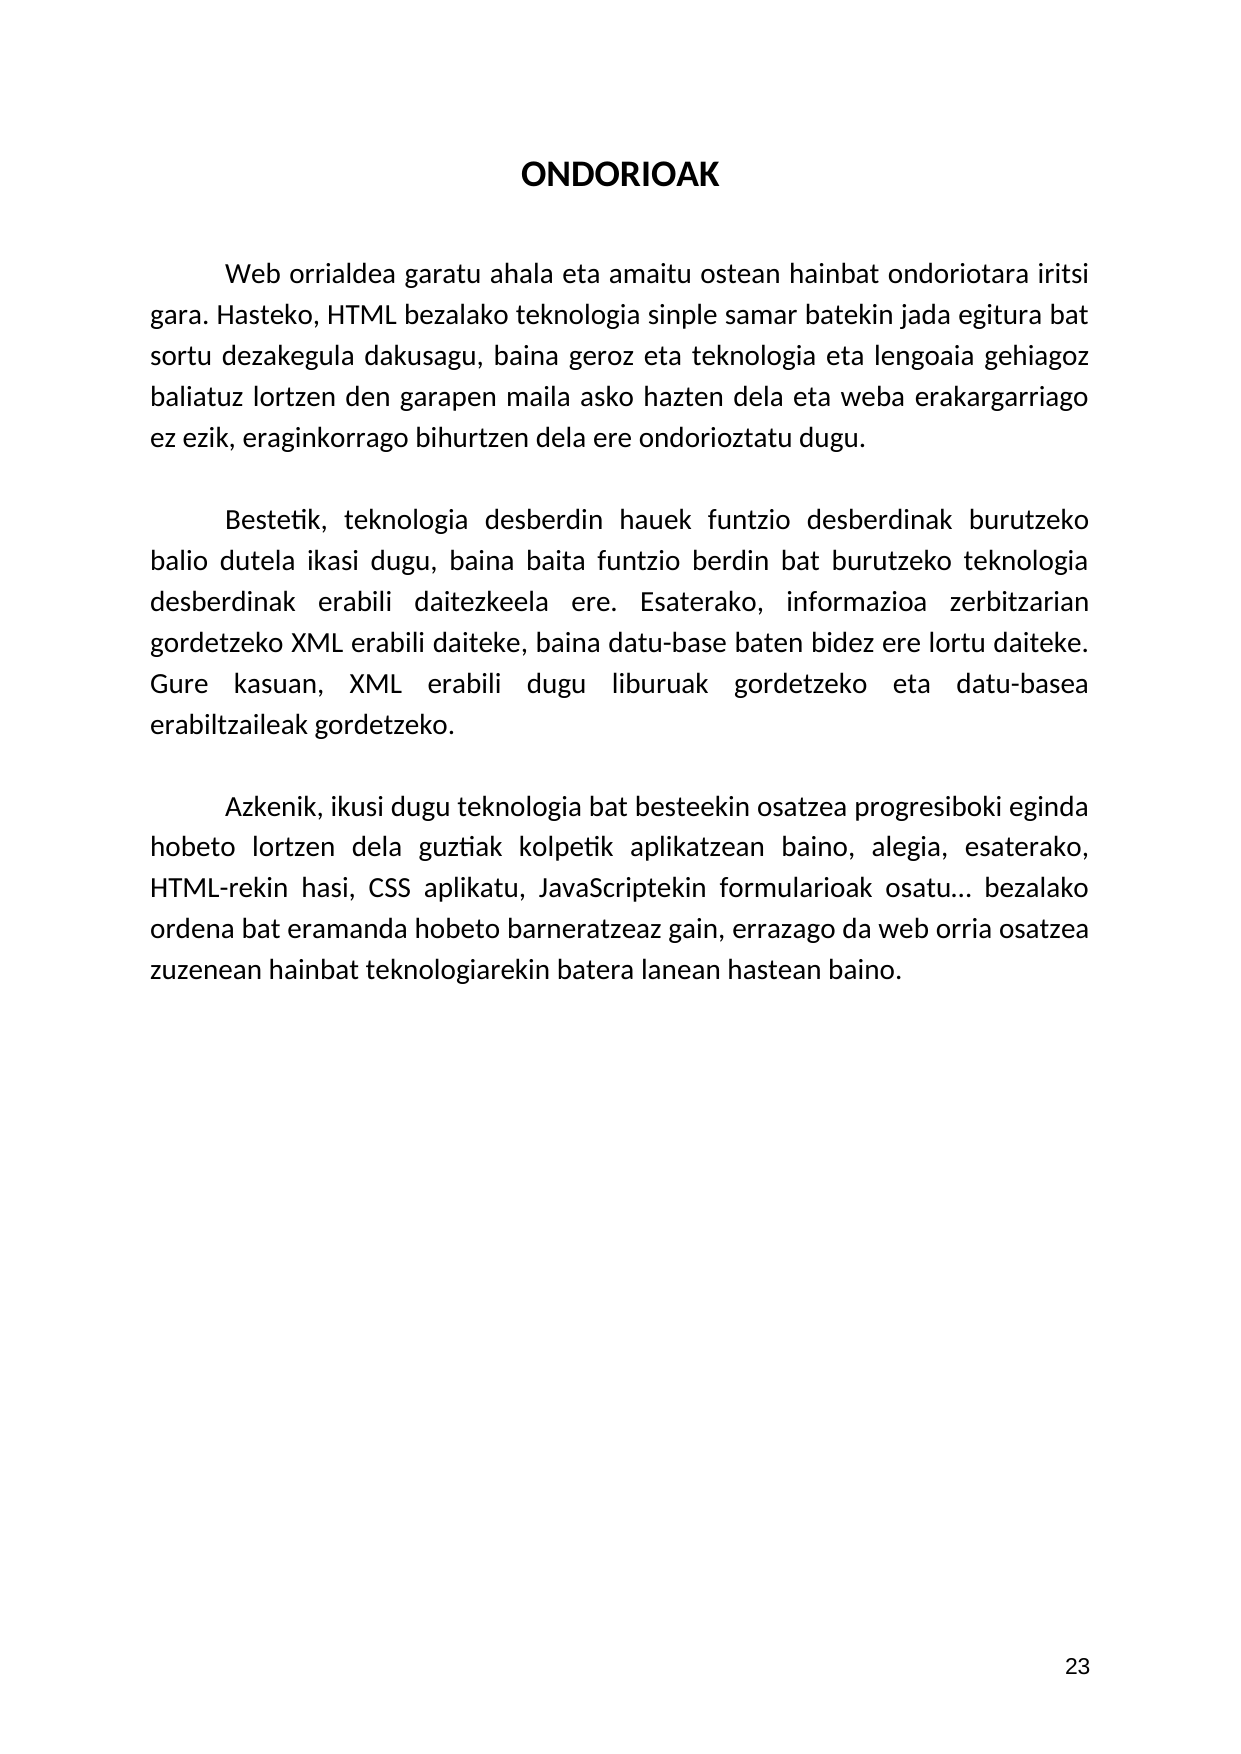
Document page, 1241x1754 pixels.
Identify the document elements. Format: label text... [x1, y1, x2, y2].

text Azkenik, ikusi dugu teknologia bat besteekin osatzea progresiboki eginda hobeto lortzen dela guztiak kolpetik aplikatzean baino, alegia, esaterako, HTML-rekin hasi, CSS aplikatu, JavaScriptekin formularioak osatu… bezalako ordena bat eramanda hobeto barneratzeaz gain, errazago da web orria osatzea zuzenean hainbat teknologiarekin batera lanean hastean baino. [150, 788, 1090, 987]
text Bestetik, teknologia desberdin hauek funtzio desberdinak burutzeko balio dutela ikasi dugu, baina baita funtzio berdin bat burutzeko teknologia desberdinak erabili daitezkeela ere. Esaterako, informazioa zerbitzarian gordetzeko XML erabili daiteke, baina datu-base baten bidez ere lortu daiteke. Gure kasuan, XML erabili dugu liburuak gordetzeko eta datu-basea erabiltzaileak gordetzeko. [150, 501, 1090, 741]
text Web orrialdea garatu ahala eta amaitu ostean hainbat ondoriotara iritsi gara. Hasteko, HTML bezalako teknologia sinple samar batekin jada egitura bat sortu dezakegula dakusagu, baina geroz eta teknologia eta lengoaia gehiagoz baliatuz lortzen den garapen maila asko hazten dela eta weba erakargarriago ez ezik, eraginkorrago bihurtzen dela ere ondorioztatu dugu. [150, 255, 1090, 455]
text ONDORIOAK [150, 150, 1090, 196]
